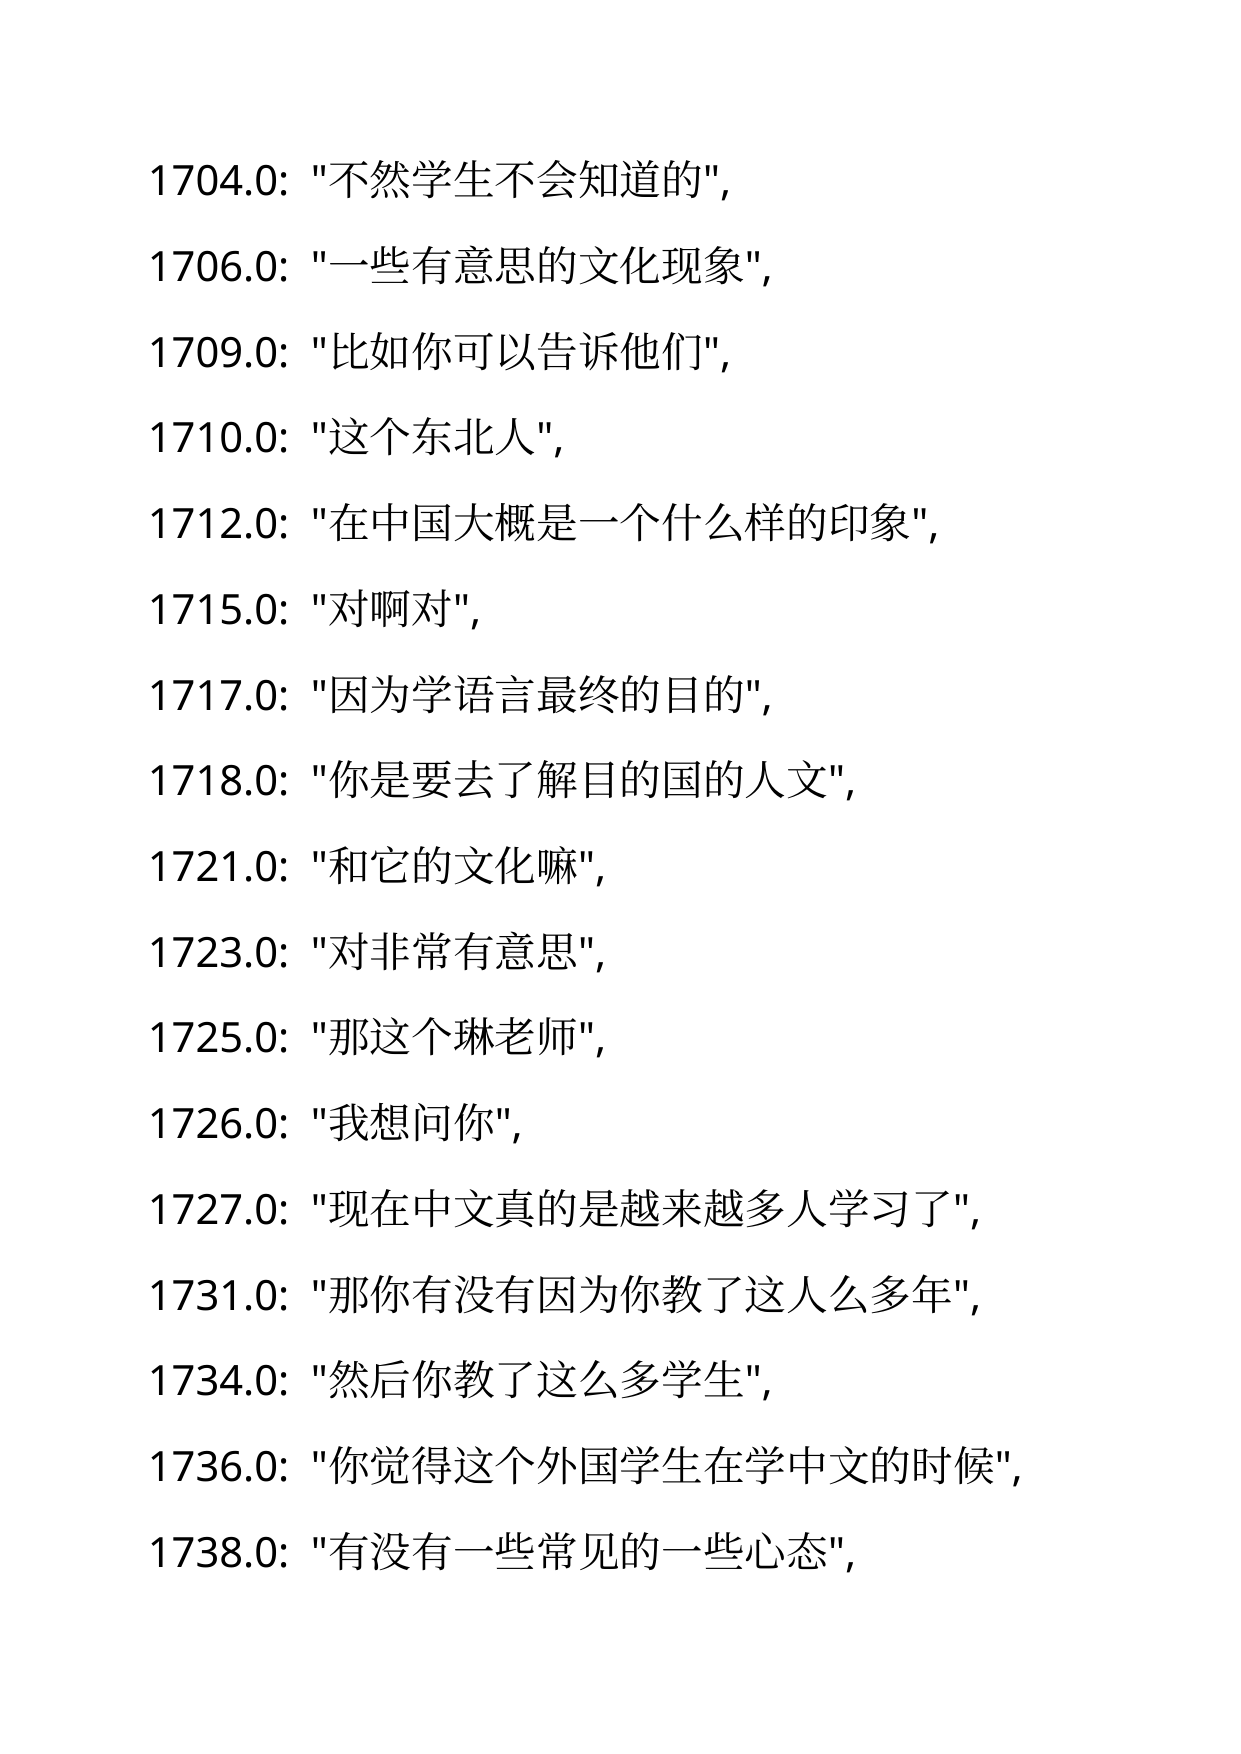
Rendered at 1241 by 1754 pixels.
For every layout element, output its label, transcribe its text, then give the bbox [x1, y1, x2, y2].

text 1718.0: "你是要去了解目的国的人文", [148, 748, 1093, 808]
text 1731.0: "那你有没有因为你教了这人么多年", [148, 1262, 1093, 1322]
text 1726.0: "我想问你", [148, 1091, 1093, 1151]
text 1725.0: "那这个琳老师", [148, 1005, 1093, 1065]
text 1709.0: "比如你可以告诉他们", [148, 319, 1093, 379]
text 1736.0: "你觉得这个外国学生在学中文的时候", [148, 1433, 1093, 1494]
text 1721.0: "和它的文化嘛", [148, 833, 1093, 893]
text 1706.0: "一些有意思的文化现象", [148, 233, 1093, 293]
text 1738.0: "有没有一些常见的一些心态", [148, 1519, 1093, 1579]
text 1715.0: "对啊对", [148, 576, 1093, 636]
text 1727.0: "现在中文真的是越来越多人学习了", [148, 1176, 1093, 1236]
text 1734.0: "然后你教了这么多学生", [148, 1348, 1093, 1408]
text 1712.0: "在中国大概是一个什么样的印象", [148, 491, 1093, 551]
text 1710.0: "这个东北人", [148, 405, 1093, 465]
text 1717.0: "因为学语言最终的目的", [148, 662, 1093, 722]
text 1704.0: "不然学生不会知道的", [148, 148, 1093, 208]
text 1723.0: "对非常有意思", [148, 919, 1093, 979]
